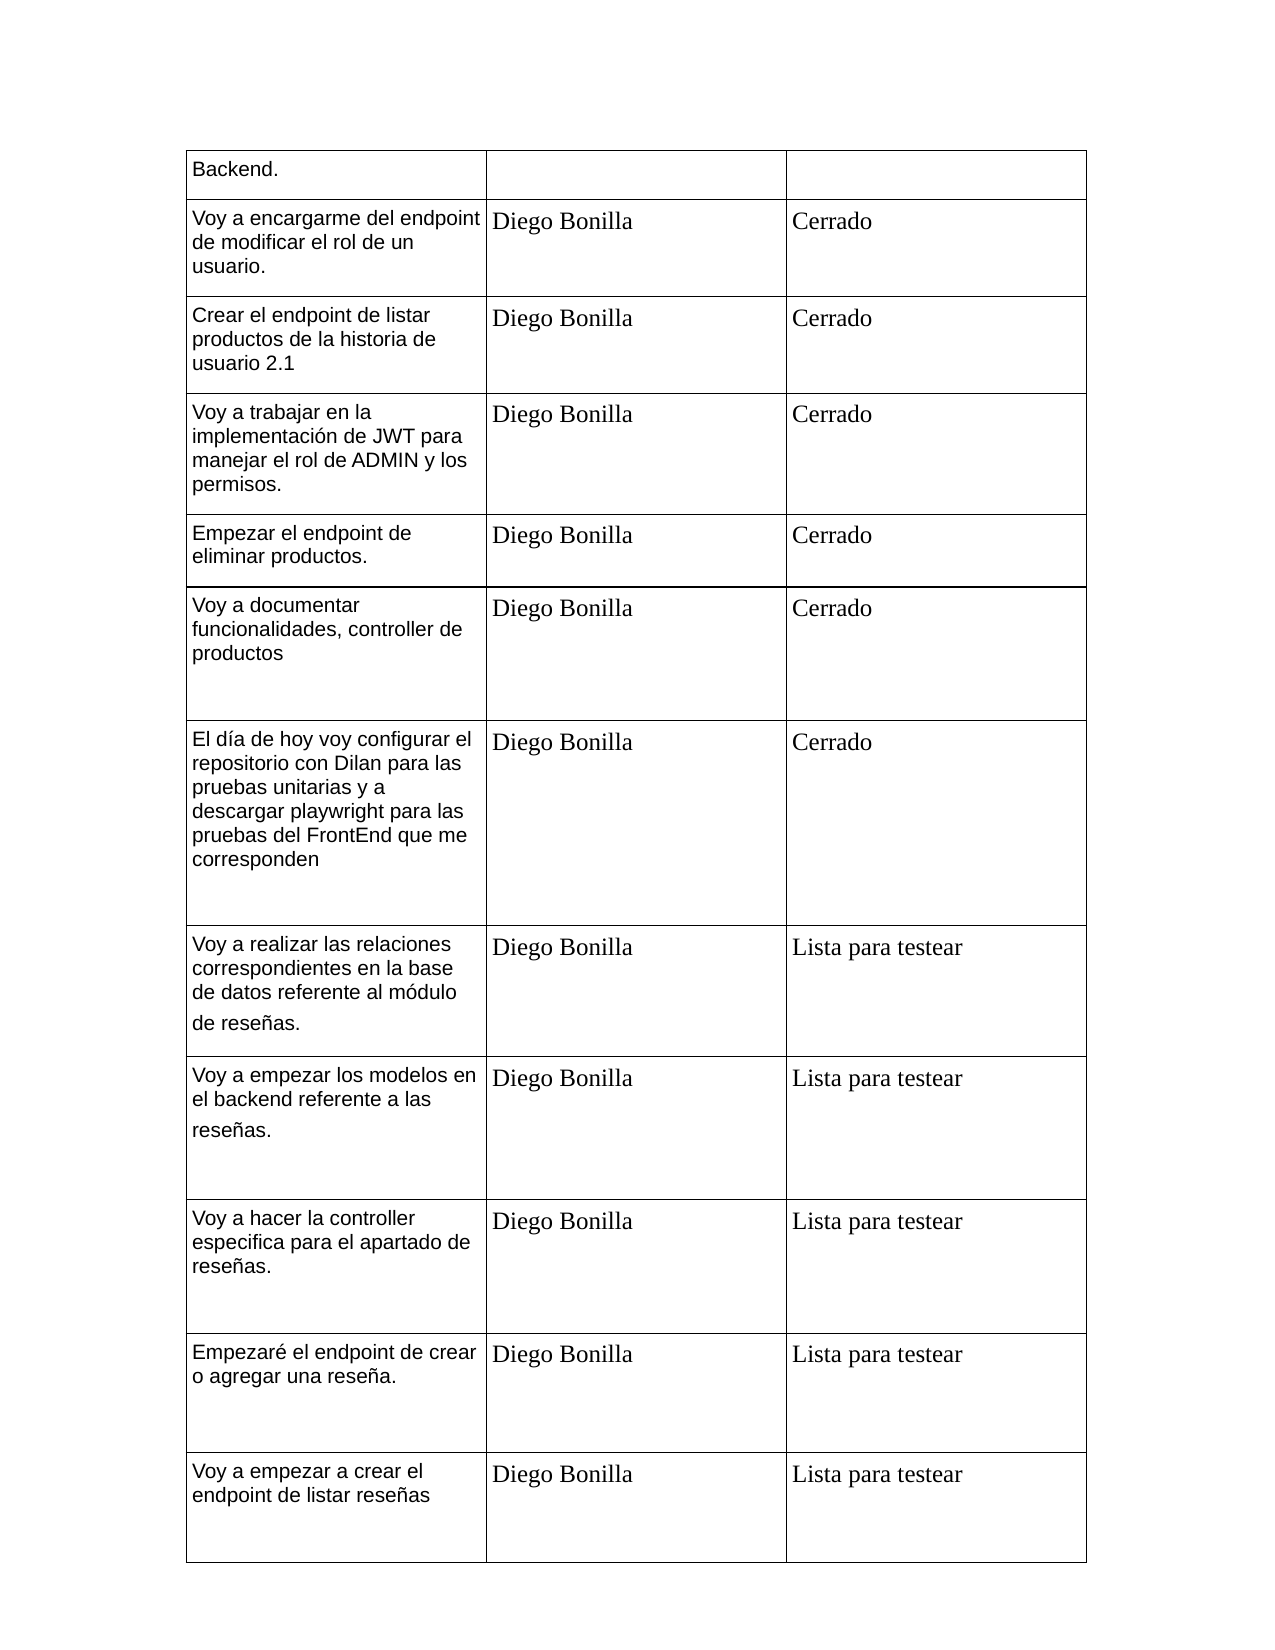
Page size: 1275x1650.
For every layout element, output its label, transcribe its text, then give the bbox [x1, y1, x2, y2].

table_cell Diego Bonilla [487, 1057, 786, 1199]
table_cell Lista para testear [787, 1200, 1086, 1333]
table_cell Voy a realizar las relaciones correspondientes en la base de datos referente al módulo de reseñas. [187, 926, 486, 1056]
table_cell Voy a hacer la controller especifica para el apartado de reseñas. [187, 1200, 486, 1333]
table_cell Cerrado [787, 394, 1086, 513]
table_cell Cerrado [787, 588, 1086, 720]
table_cell Lista para testear [787, 1057, 1086, 1199]
table_cell Lista para testear [787, 1334, 1086, 1452]
table_cell Diego Bonilla [487, 515, 786, 586]
table_cell Diego Bonilla [487, 721, 786, 925]
table_cell Voy a trabajar en la implementación de JWT para manejar el rol de ADMIN y los permisos. [187, 394, 486, 513]
table_cell Voy a empezar los modelos en el backend referente a las reseñas. [187, 1057, 486, 1199]
table_cell Lista para testear [787, 1453, 1086, 1562]
table_cell Empezaré el endpoint de crear o agregar una reseña. [187, 1334, 486, 1452]
table_cell Lista para testear [787, 926, 1086, 1056]
table_cell Voy a documentar funcionalidades, controller de productos [187, 588, 486, 720]
table_cell Cerrado [787, 721, 1086, 925]
table_cell Cerrado [787, 200, 1086, 296]
table_cell Voy a encargarme del endpoint de modificar el rol de un usuario. [187, 200, 486, 296]
table_cell Crear el endpoint de listar productos de la historia de usuario 2.1 [187, 297, 486, 393]
table_cell Diego Bonilla [487, 200, 786, 296]
table_cell Empezar el endpoint de eliminar productos. [187, 515, 486, 586]
table_cell Cerrado [787, 297, 1086, 393]
table_cell Backend. [187, 151, 486, 199]
table_cell Diego Bonilla [487, 588, 786, 720]
table_cell Diego Bonilla [487, 297, 786, 393]
table_cell Voy a empezar a crear el endpoint de listar reseñas [187, 1453, 486, 1562]
table_cell El día de hoy voy configurar el repositorio con Dilan para las pruebas unitarias y a descargar playwright para las pruebas del FrontEnd que me corresponden [187, 721, 486, 925]
table_cell [487, 151, 786, 199]
table_cell Diego Bonilla [487, 394, 786, 513]
table_cell Diego Bonilla [487, 1200, 786, 1333]
table_cell Cerrado [787, 515, 1086, 586]
table_cell [787, 151, 1086, 199]
table_cell Diego Bonilla [487, 926, 786, 1056]
table_cell Diego Bonilla [487, 1453, 786, 1562]
table_cell Diego Bonilla [487, 1334, 786, 1452]
